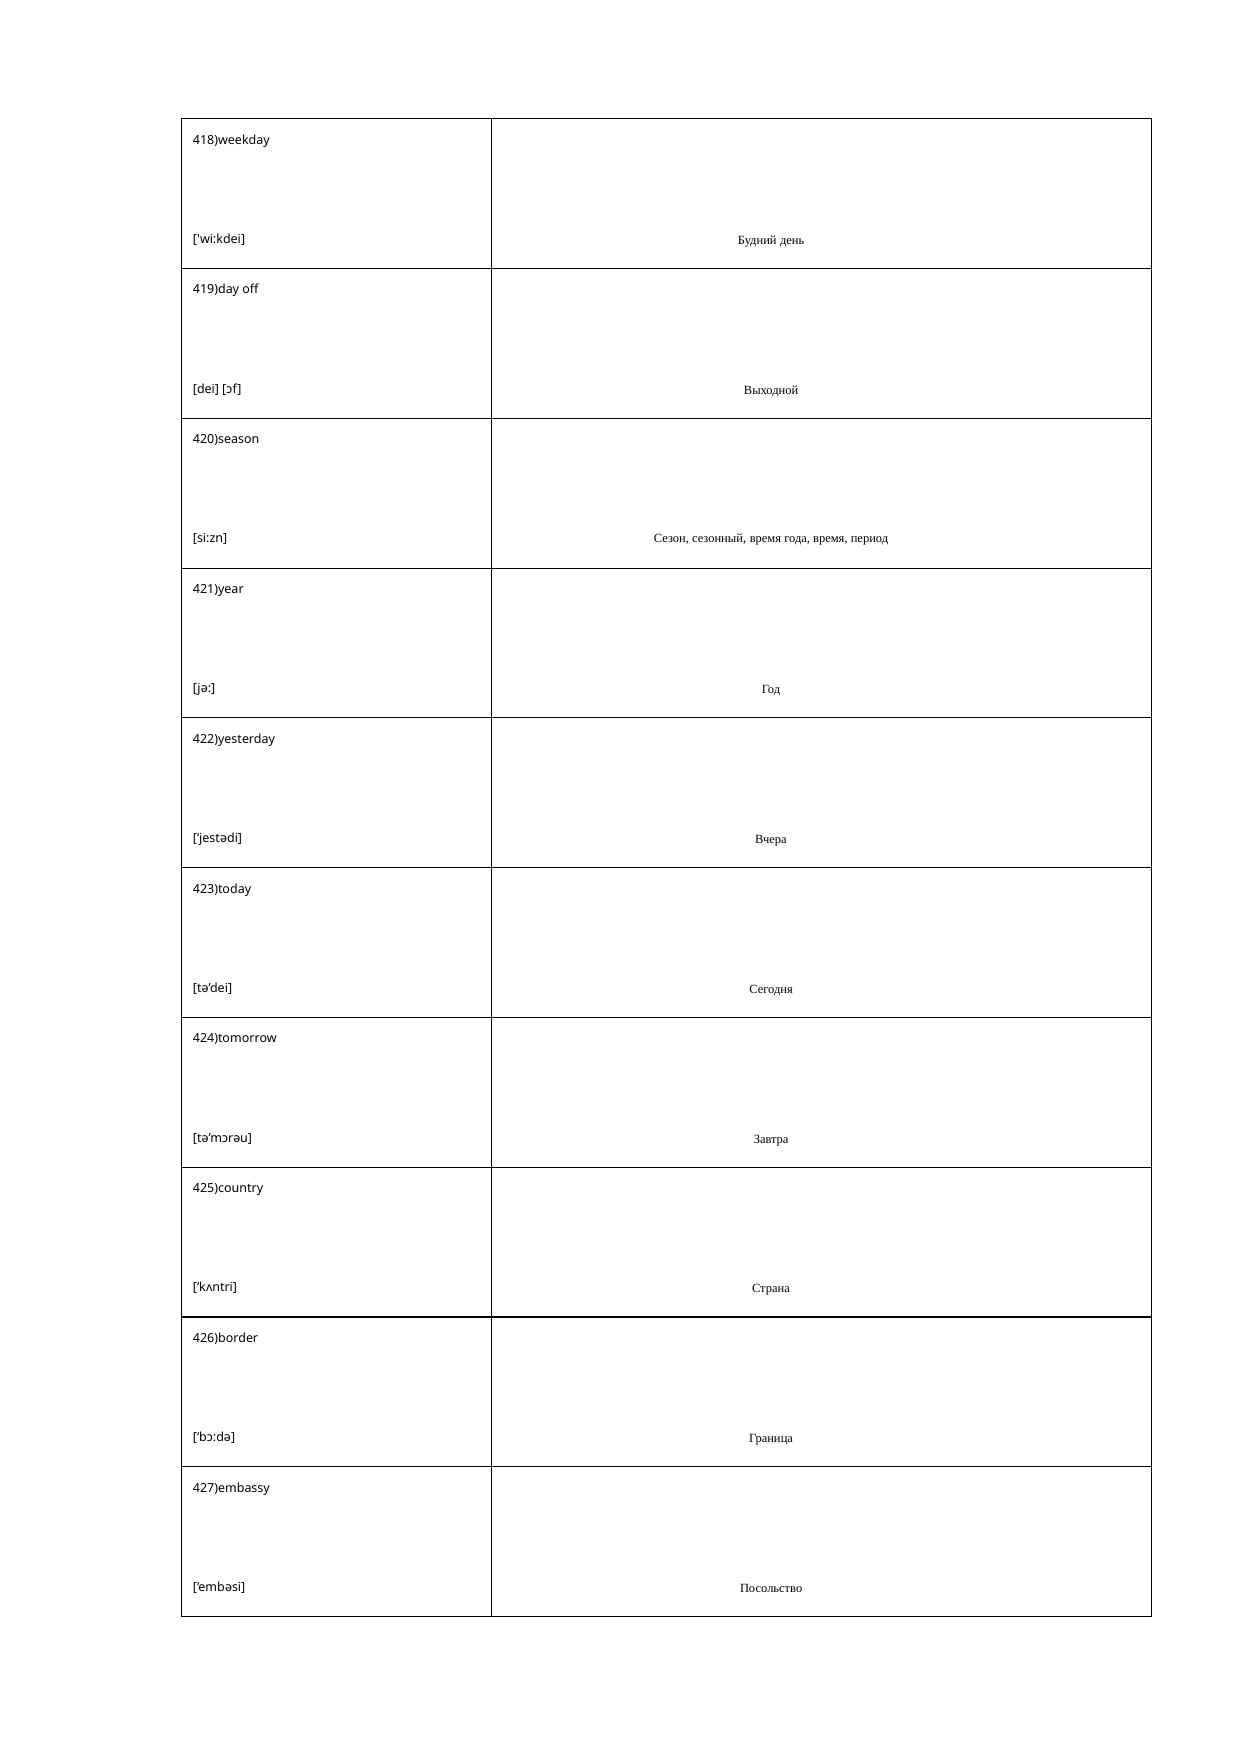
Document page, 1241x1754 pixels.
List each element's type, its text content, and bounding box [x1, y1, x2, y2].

table_cell Будний день [492, 119, 1151, 268]
table_cell Год [492, 569, 1151, 717]
table_cell 426)border [‘bɔ:də] [182, 1318, 491, 1466]
table_cell 427)embassy [‘embəsi] [182, 1467, 491, 1616]
table_cell Посольство [492, 1467, 1151, 1616]
table_cell 419)day off [dei] [ɔf] [182, 269, 491, 418]
table_cell 423)today [tə’dei] [182, 868, 491, 1017]
table_cell Выходной [492, 269, 1151, 418]
table_cell 424)tomorrow [tə’mɔrəu] [182, 1018, 491, 1167]
table_cell Граница [492, 1318, 1151, 1466]
table_cell Завтра [492, 1018, 1151, 1167]
table_cell Сегодня [492, 868, 1151, 1017]
table_cell 418)weekday ['wi:kdei] [182, 119, 491, 268]
table_cell 421)year [jə:] [182, 569, 491, 717]
table_cell Сезон, сезонный, время года, время, период [492, 419, 1151, 567]
table_cell 425)country [‘kʌntri] [182, 1168, 491, 1316]
table_cell Страна [492, 1168, 1151, 1316]
table_cell 420)season [si:zn] [182, 419, 491, 567]
table_cell 422)yesterday [‘jestədi] [182, 718, 491, 867]
table_cell Вчера [492, 718, 1151, 867]
